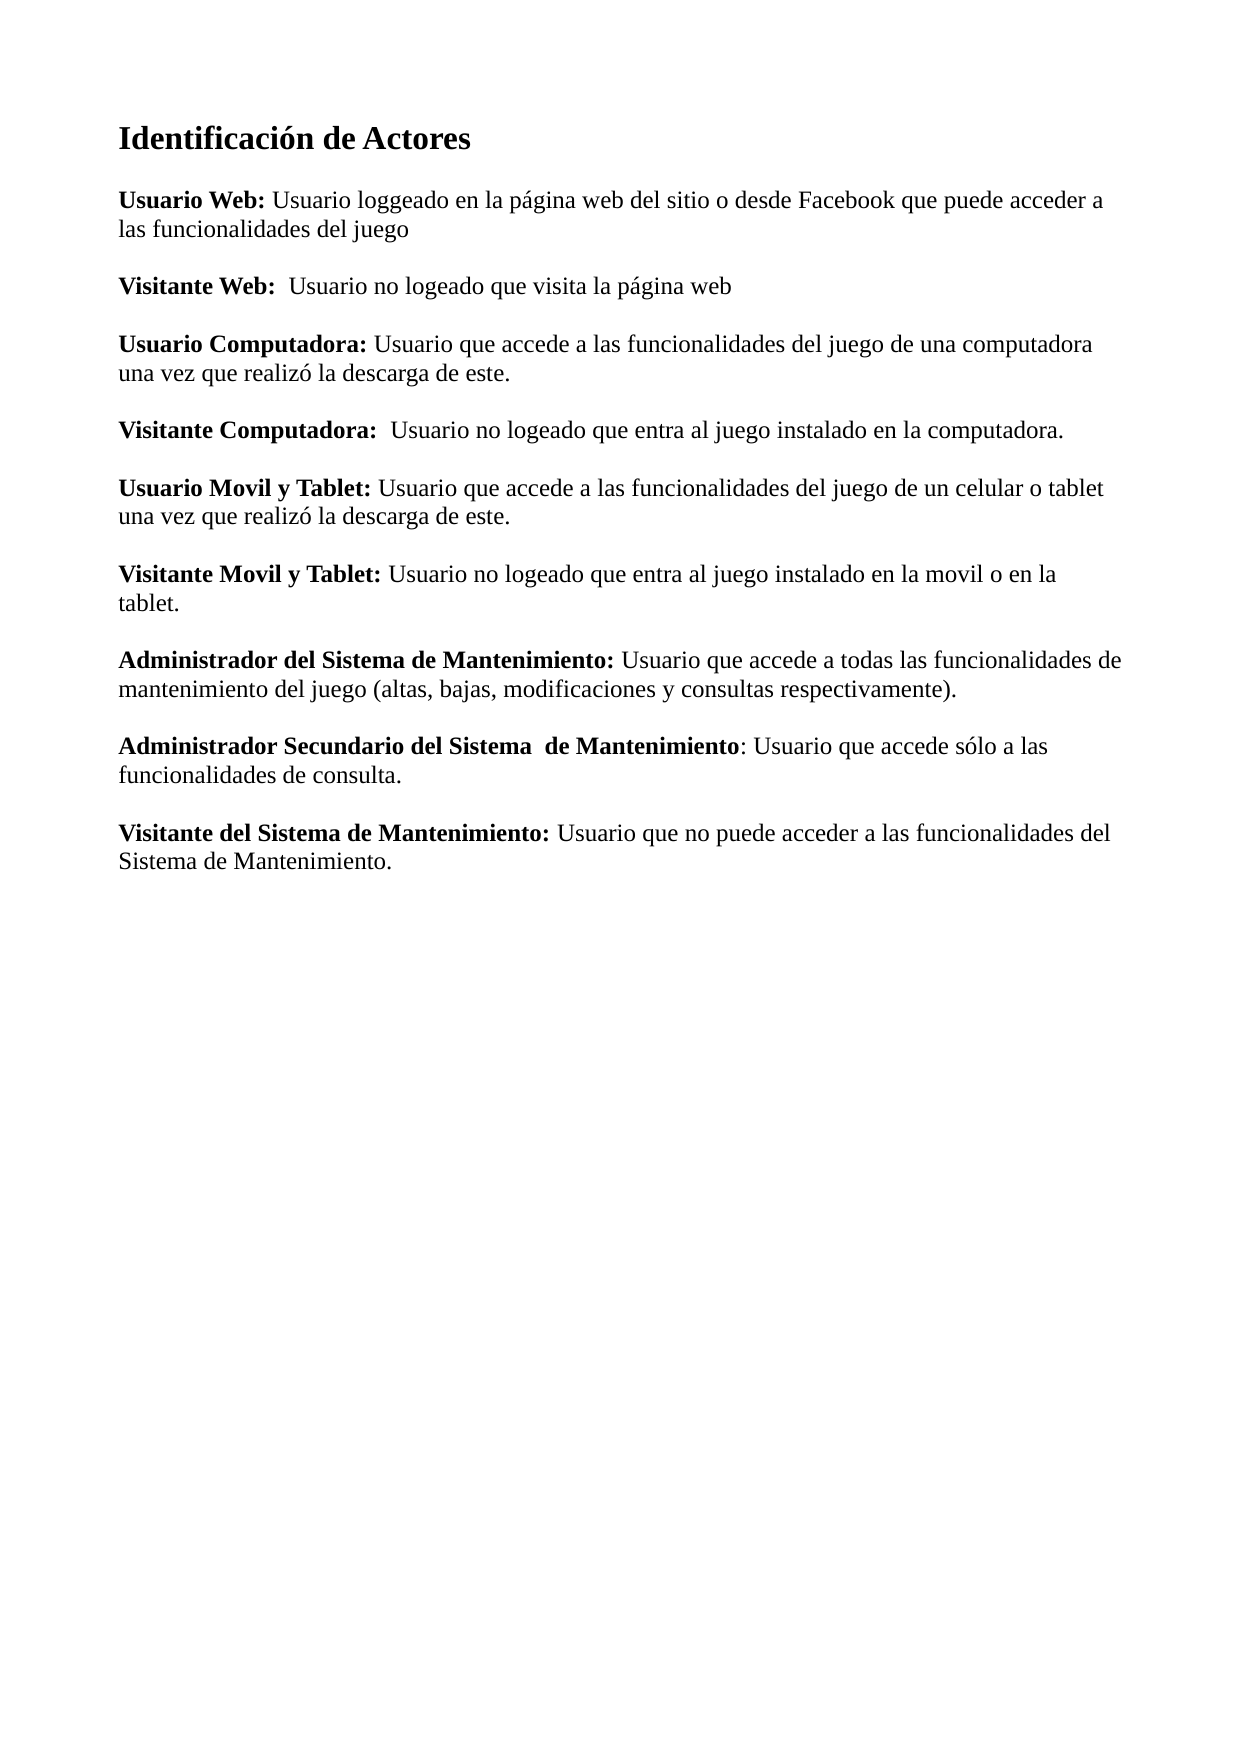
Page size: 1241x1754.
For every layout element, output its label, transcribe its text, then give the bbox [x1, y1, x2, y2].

text Usuario Movil y Tablet: Usuario que accede a las funcionalidades del juego de un celular o tablet una vez que realizó la descarga de este. [118, 473, 1122, 530]
text Administrador del Sistema de Mantenimiento: Usuario que accede a todas las funcionalidades de mantenimiento del juego (altas, bajas, modificaciones y consultas respectivamente). [118, 645, 1122, 703]
text Usuario Computadora: Usuario que accede a las funcionalidades del juego de una computadora una vez que realizó la descarga de este. [118, 329, 1122, 386]
text Identificación de Actores [118, 118, 1122, 156]
text Administrador Secundario del Sistema de Mantenimiento: Usuario que accede sólo a las funcionalidades de consulta. [118, 731, 1122, 789]
text Visitante del Sistema de Mantenimiento: Usuario que no puede acceder a las funcionalidades del Sistema de Mantenimiento. [118, 818, 1122, 875]
text Usuario Web: Usuario loggeado en la página web del sitio o desde Facebook que puede acceder a las funcionalidades del juego [118, 185, 1122, 243]
text Visitante Computadora: Usuario no logeado que entra al juego instalado en la computadora. [118, 415, 1122, 444]
text Visitante Movil y Tablet: Usuario no logeado que entra al juego instalado en la movil o en la tablet. [118, 559, 1122, 616]
text Visitante Web: Usuario no logeado que visita la página web [118, 271, 1122, 300]
